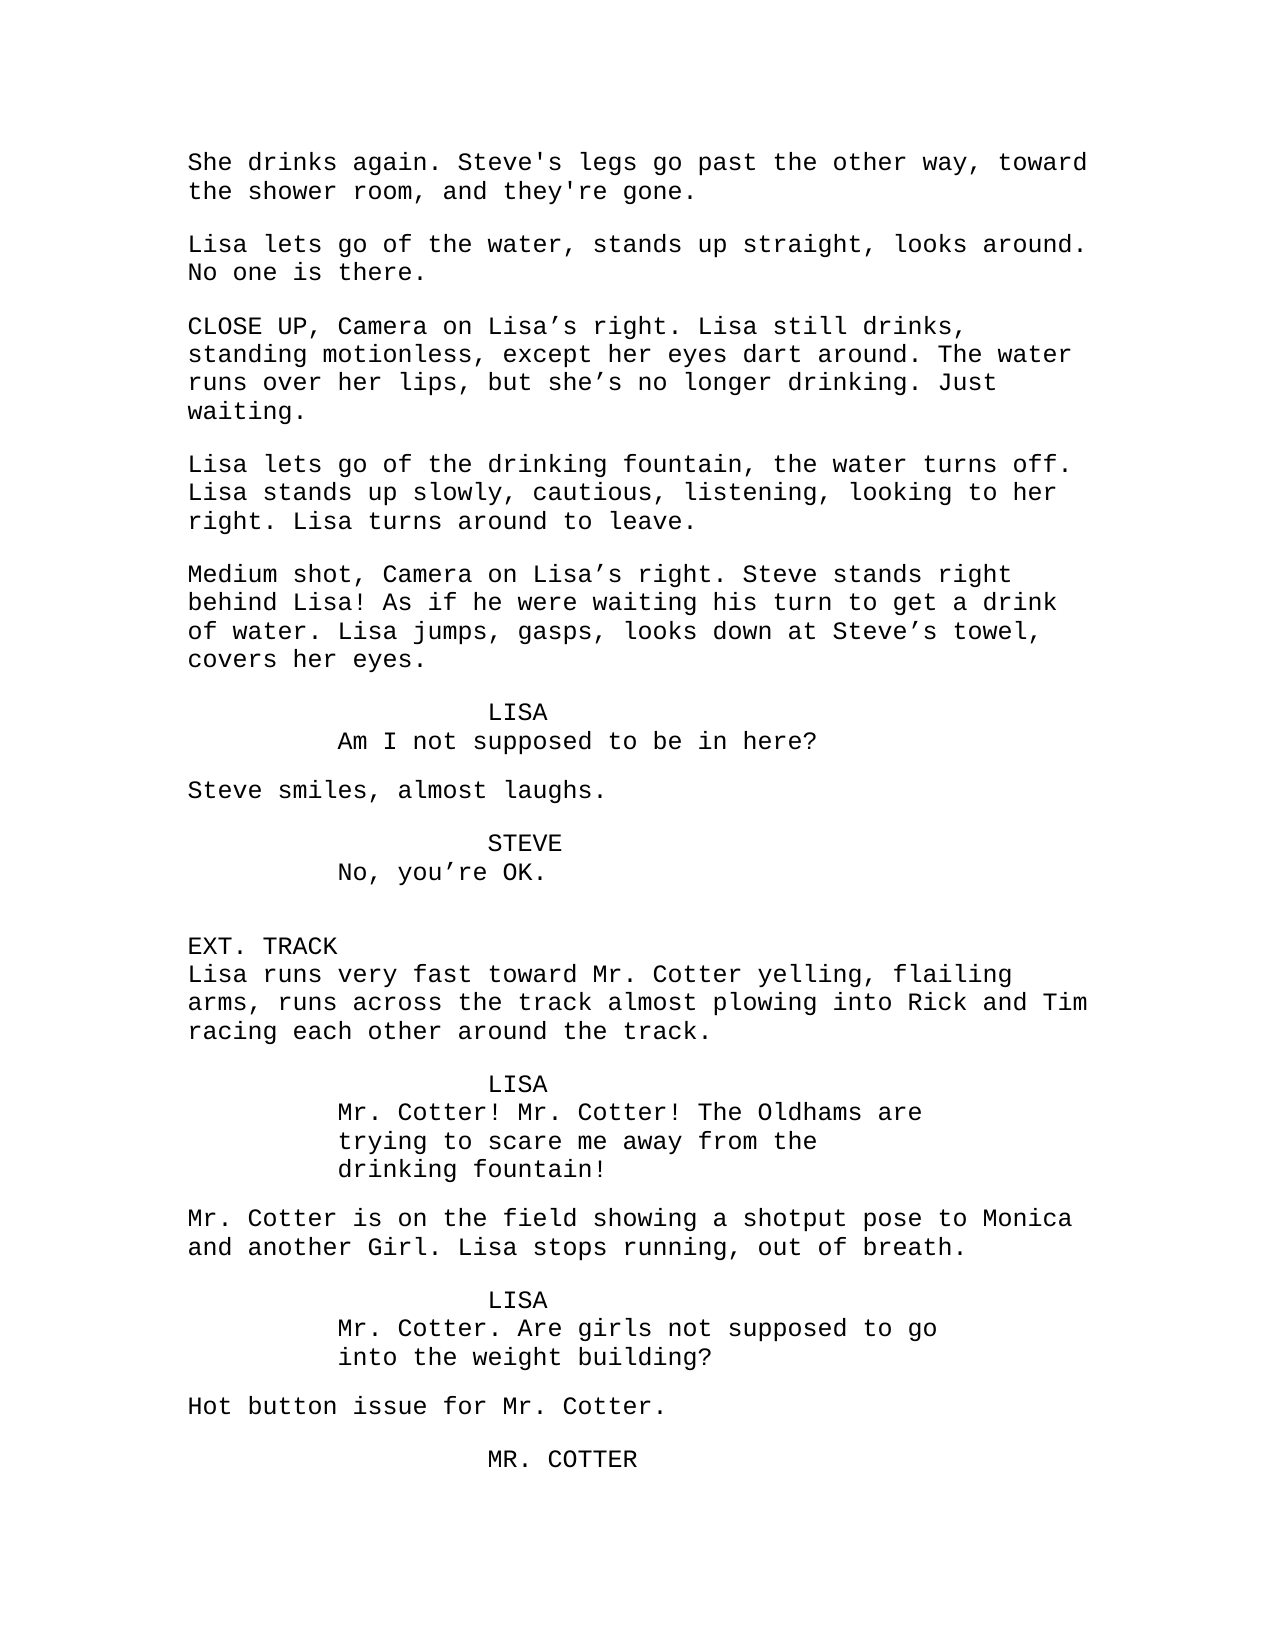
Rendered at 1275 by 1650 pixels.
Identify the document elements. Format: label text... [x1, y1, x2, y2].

subtitle EXT. TRACK [187, 933, 1087, 962]
text Mr. Cotter. Are girls not supposed to go into the weight building? [337, 1316, 937, 1372]
text Medium shot, Camera on Lisa’s right. Steve stands right behind Lisa! As if he were waiting his turn to get a drink of water. Lisa jumps, gasps, looks down at Steve’s towel, covers her eyes. [187, 562, 1087, 675]
text Lisa lets go of the water, stands up straight, looks around. No one is there. [187, 232, 1087, 288]
text STEVE [187, 831, 1087, 859]
text LISA [187, 700, 1087, 728]
text Lisa lets go of the drinking fountain, the water turns off. Lisa stands up slowly, cautious, listening, looking to her right. Lisa turns around to leave. [187, 452, 1087, 537]
text Mr. Cotter is on the field showing a shotput pose to Monica and another Girl. Lisa stops running, out of breath. [187, 1206, 1087, 1262]
text Mr. Cotter! Mr. Cotter! The Oldhams are trying to scare me away from the drinking fountain! [337, 1100, 937, 1185]
text LISA [187, 1287, 1087, 1316]
text No, you’re OK. [337, 859, 937, 887]
text CLOSE UP, Camera on Lisa’s right. Lisa still drinks, standing motionless, except her eyes dart around. The water runs over her lips, but she’s no longer drinking. Just waiting. [187, 313, 1087, 427]
text Am I not supposed to be in here? [337, 728, 937, 757]
text Steve smiles, almost laughs. [187, 777, 1087, 806]
text MR. COTTER [187, 1447, 1087, 1475]
text Lisa runs very fast toward Mr. Cotter yelling, flailing arms, runs across the track almost plowing into Rick and Tim racing each other around the track. [187, 962, 1087, 1047]
text Hot button issue for Mr. Cotter. [187, 1393, 1087, 1422]
text LISA [187, 1072, 1087, 1100]
text She drinks again. Steve's legs go past the other way, toward the shower room, and they're gone. [187, 150, 1087, 207]
